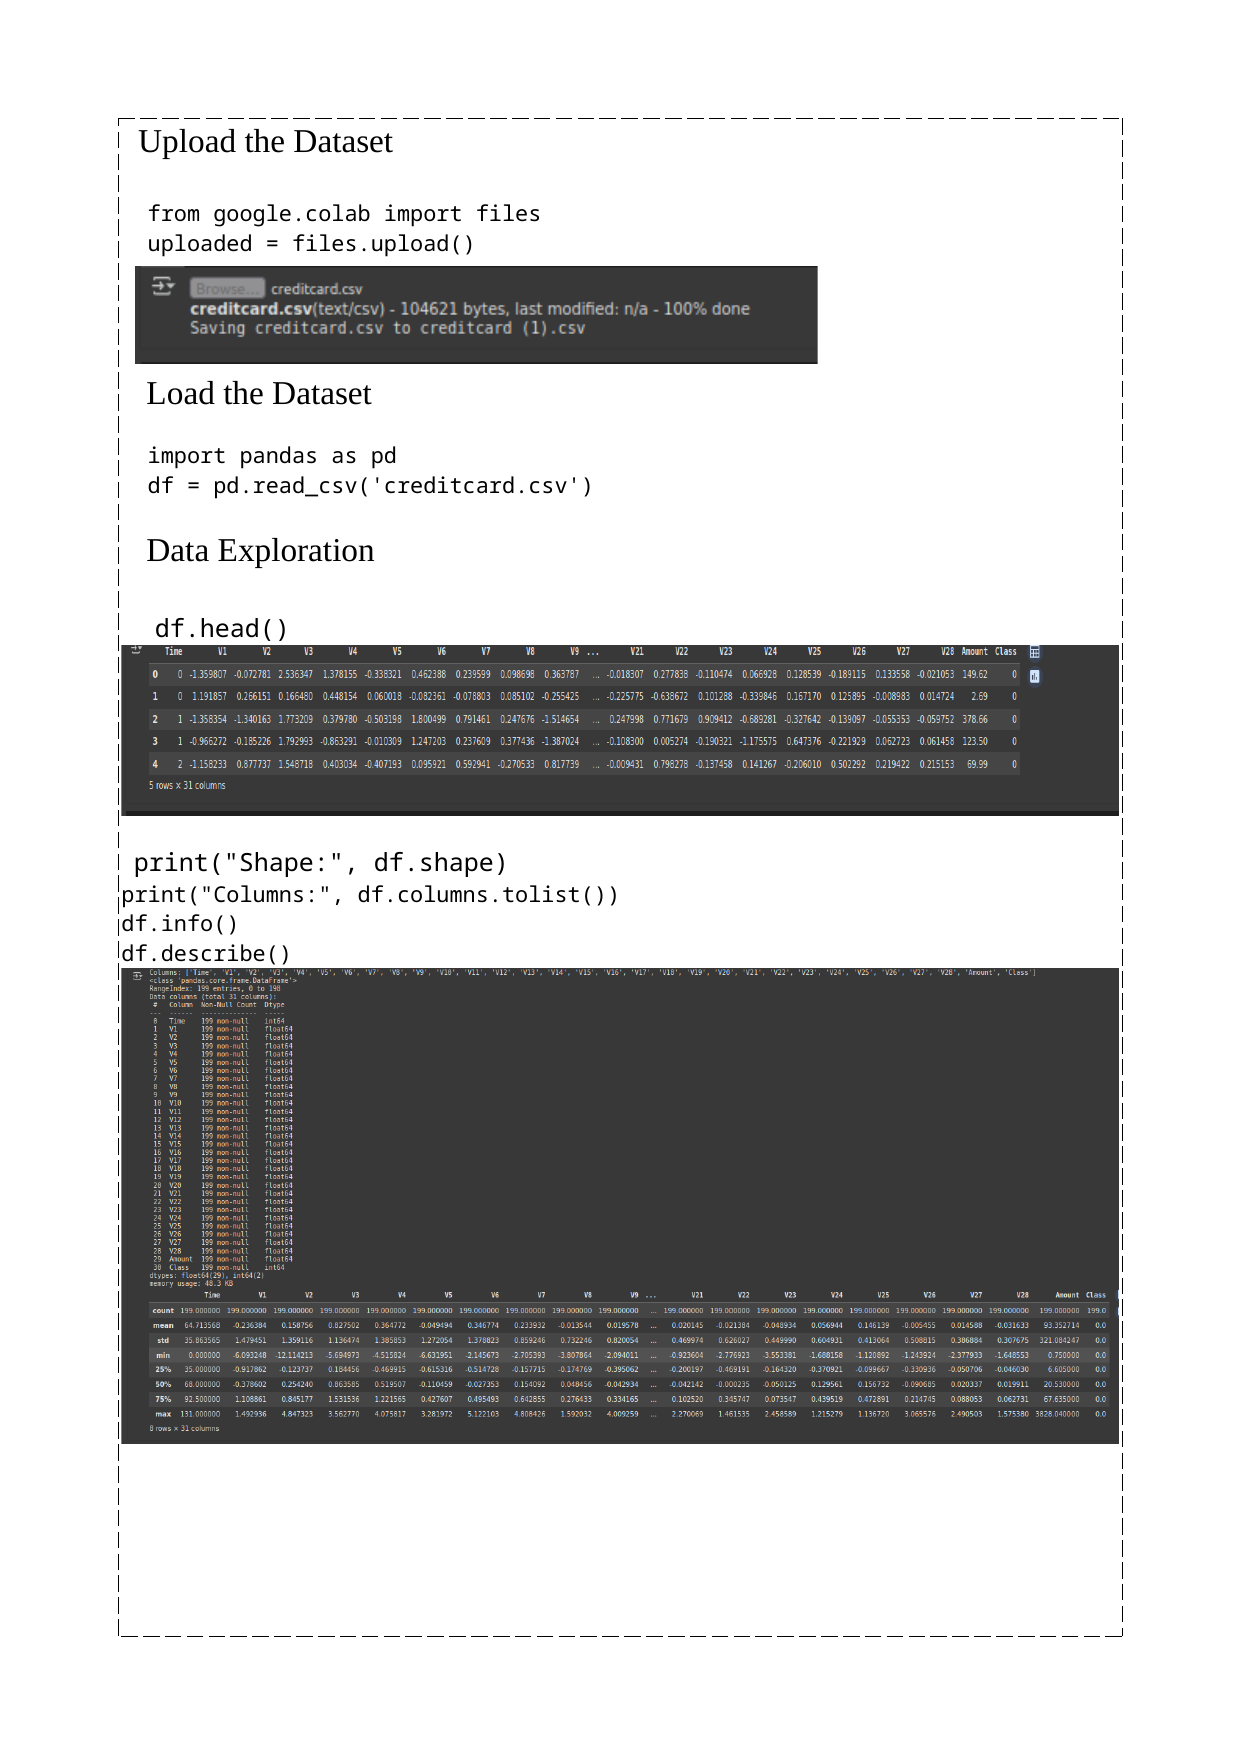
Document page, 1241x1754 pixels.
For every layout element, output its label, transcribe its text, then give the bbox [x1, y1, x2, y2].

text print("Columns:", df.columns.tolist()) [121, 879, 1119, 908]
text df.head() [121, 607, 1119, 645]
text df.describe() [121, 938, 1119, 968]
text df.info() [121, 908, 1119, 938]
text from google.colab import files [121, 198, 1119, 228]
text uploaded = files.upload() [121, 228, 1119, 257]
picture [135, 266, 818, 364]
text Data Exploration [121, 530, 1119, 568]
text import pandas as pd [121, 441, 1119, 470]
picture [121, 645, 1119, 816]
text df = pd.read_csv('creditcard.csv') [121, 470, 1119, 500]
text Upload the Dataset [121, 121, 1119, 159]
picture [121, 968, 1119, 1444]
text print("Shape:", df.shape) [121, 844, 1119, 879]
text Load the Dataset [121, 373, 1119, 412]
